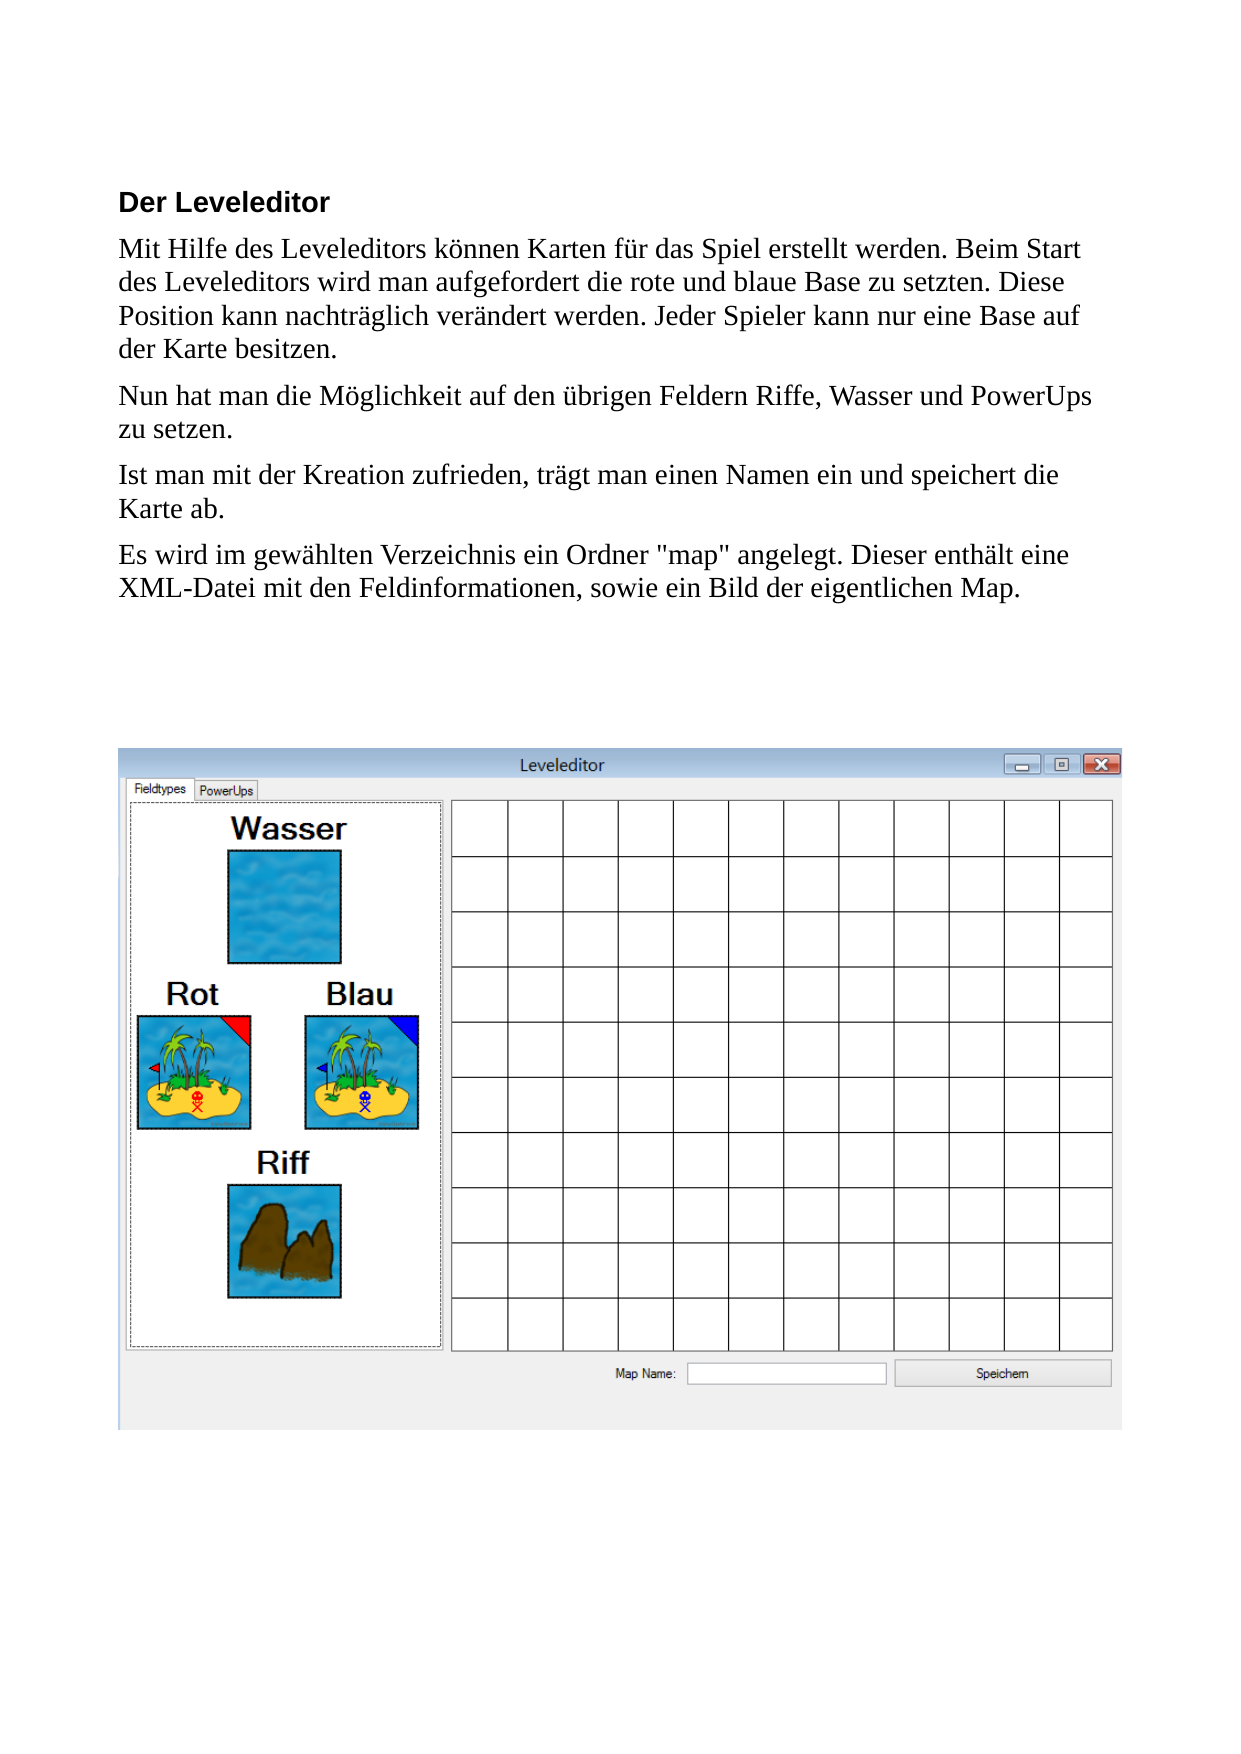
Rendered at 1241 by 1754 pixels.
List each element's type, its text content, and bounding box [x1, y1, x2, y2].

text Nun hat man die Möglichkeit auf den übrigen Feldern Riffe, Wasser und PowerUps zu setzen. [118, 378, 1122, 445]
text Ist man mit der Kreation zufrieden, trägt man einen Namen ein und speichert die Karte ab. [118, 457, 1122, 524]
subtitle Der Leveleditor [118, 185, 1122, 218]
text Es wird im gewählten Verzeichnis ein Ordner "map" angelegt. Dieser enthält eine XML-Datei mit den Feldinformationen, sowie ein Bild der eigentlichen Map. [118, 537, 1122, 604]
text Mit Hilfe des Leveleditors können Karten für das Spiel erstellt werden. Beim Start des Leveleditors wird man aufgefordert die rote und blaue Base zu setzten. Diese Position kann nachträglich verändert werden. Jeder Spieler kann nur eine Base auf der Karte besitzen. [118, 231, 1122, 365]
picture [118, 748, 1123, 1430]
